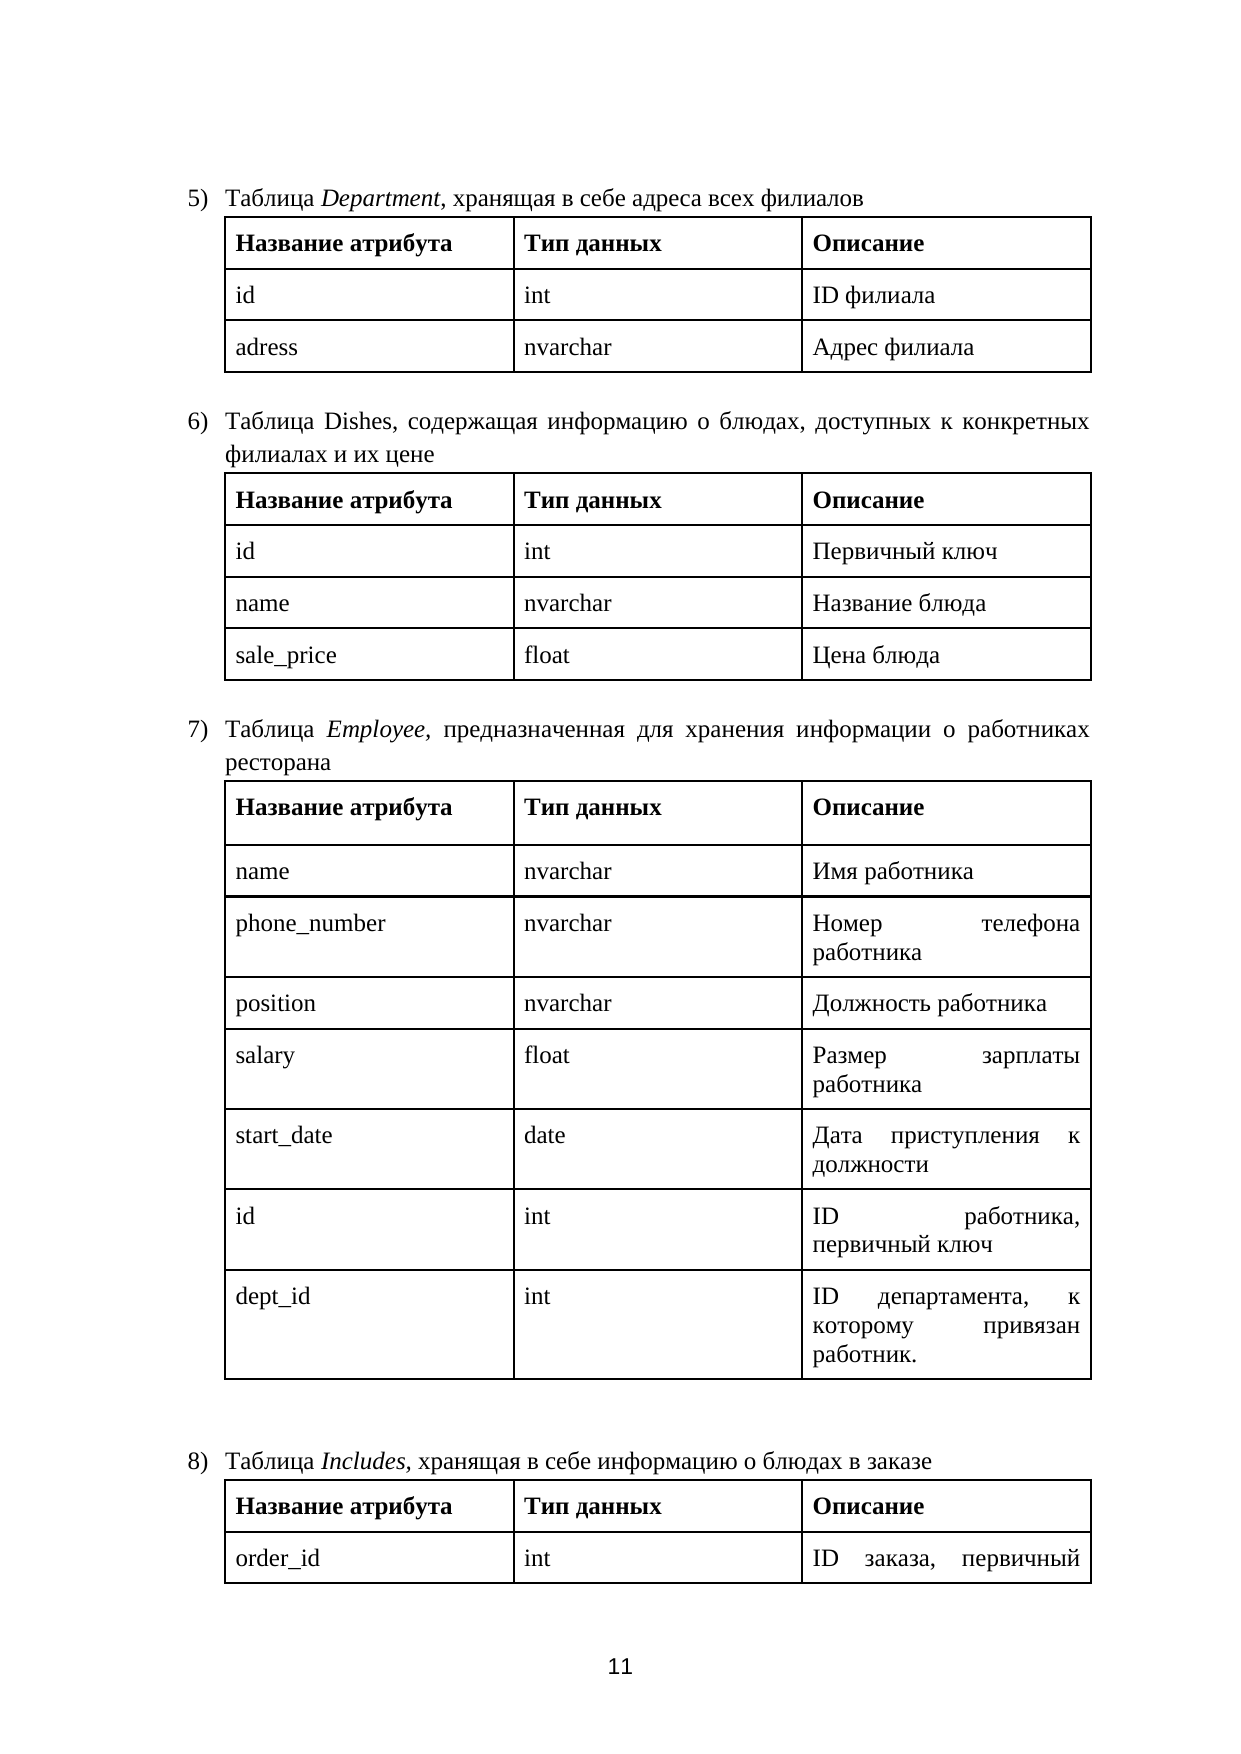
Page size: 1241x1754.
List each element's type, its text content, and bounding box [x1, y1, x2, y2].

table_cell sale_price [226, 629, 513, 679]
table_header Описание [803, 782, 1090, 844]
table_header Описание [803, 218, 1090, 268]
table_cell Должность работника [803, 978, 1090, 1027]
table_cell int [515, 1190, 801, 1269]
table_header Название атрибута [226, 218, 513, 268]
table_header Название атрибута [226, 1481, 513, 1531]
table_header Тип данных [515, 474, 801, 524]
list Таблица Dishes, содержащая информацию о блюдах, доступных к конкретных филиалах и их цене [187, 406, 1090, 468]
table_cell Адрес филиала [803, 321, 1090, 371]
table_cell Первичный ключ [803, 526, 1090, 576]
table_cell Дата приступления к должности [803, 1110, 1090, 1188]
table_cell salary [226, 1030, 513, 1108]
table_cell nvarchar [515, 578, 801, 627]
table_cell int [515, 270, 801, 319]
table_cell order_id [226, 1533, 513, 1582]
list Таблица Department, хранящая в себе адреса всех филиалов [187, 183, 1090, 212]
table_cell int [515, 1533, 801, 1582]
table_cell start_date [226, 1110, 513, 1188]
table_cell nvarchar [515, 321, 801, 371]
table_cell phone_number [226, 898, 513, 976]
table_cell ID заказа, первичный [803, 1533, 1090, 1582]
table_header Название атрибута [226, 782, 513, 844]
table_cell id [226, 526, 513, 576]
table_cell ID филиала [803, 270, 1090, 319]
table_cell Название блюда [803, 578, 1090, 627]
table_cell Номер телефона работника [803, 898, 1090, 976]
table_header Тип данных [515, 218, 801, 268]
table_header Описание [803, 1481, 1090, 1531]
table_cell date [515, 1110, 801, 1188]
table_cell Имя работника [803, 846, 1090, 895]
table_cell Размер зарплаты работника [803, 1030, 1090, 1108]
table_cell dept_id [226, 1271, 513, 1378]
table_cell ID работника, первичный ключ [803, 1190, 1090, 1269]
table_cell adress [226, 321, 513, 371]
table_cell nvarchar [515, 898, 801, 976]
table_cell int [515, 526, 801, 576]
table_cell id [226, 270, 513, 319]
table_cell nvarchar [515, 846, 801, 895]
table_cell float [515, 1030, 801, 1108]
table_cell name [226, 846, 513, 895]
table_header Тип данных [515, 1481, 801, 1531]
table_header Тип данных [515, 782, 801, 844]
list Таблица Employee, предназначенная для хранения информации о работниках ресторана [187, 714, 1090, 776]
table_cell float [515, 629, 801, 679]
table_cell Цена блюда [803, 629, 1090, 679]
table_cell nvarchar [515, 978, 801, 1027]
list Таблица Includes, хранящая в себе информацию о блюдах в заказе [187, 1446, 1090, 1475]
table_cell id [226, 1190, 513, 1269]
table_cell name [226, 578, 513, 627]
table_cell position [226, 978, 513, 1027]
table_header Название атрибута [226, 474, 513, 524]
table_header Описание [803, 474, 1090, 524]
table_cell int [515, 1271, 801, 1378]
table_cell ID департамента, к которому привязан работник. [803, 1271, 1090, 1378]
